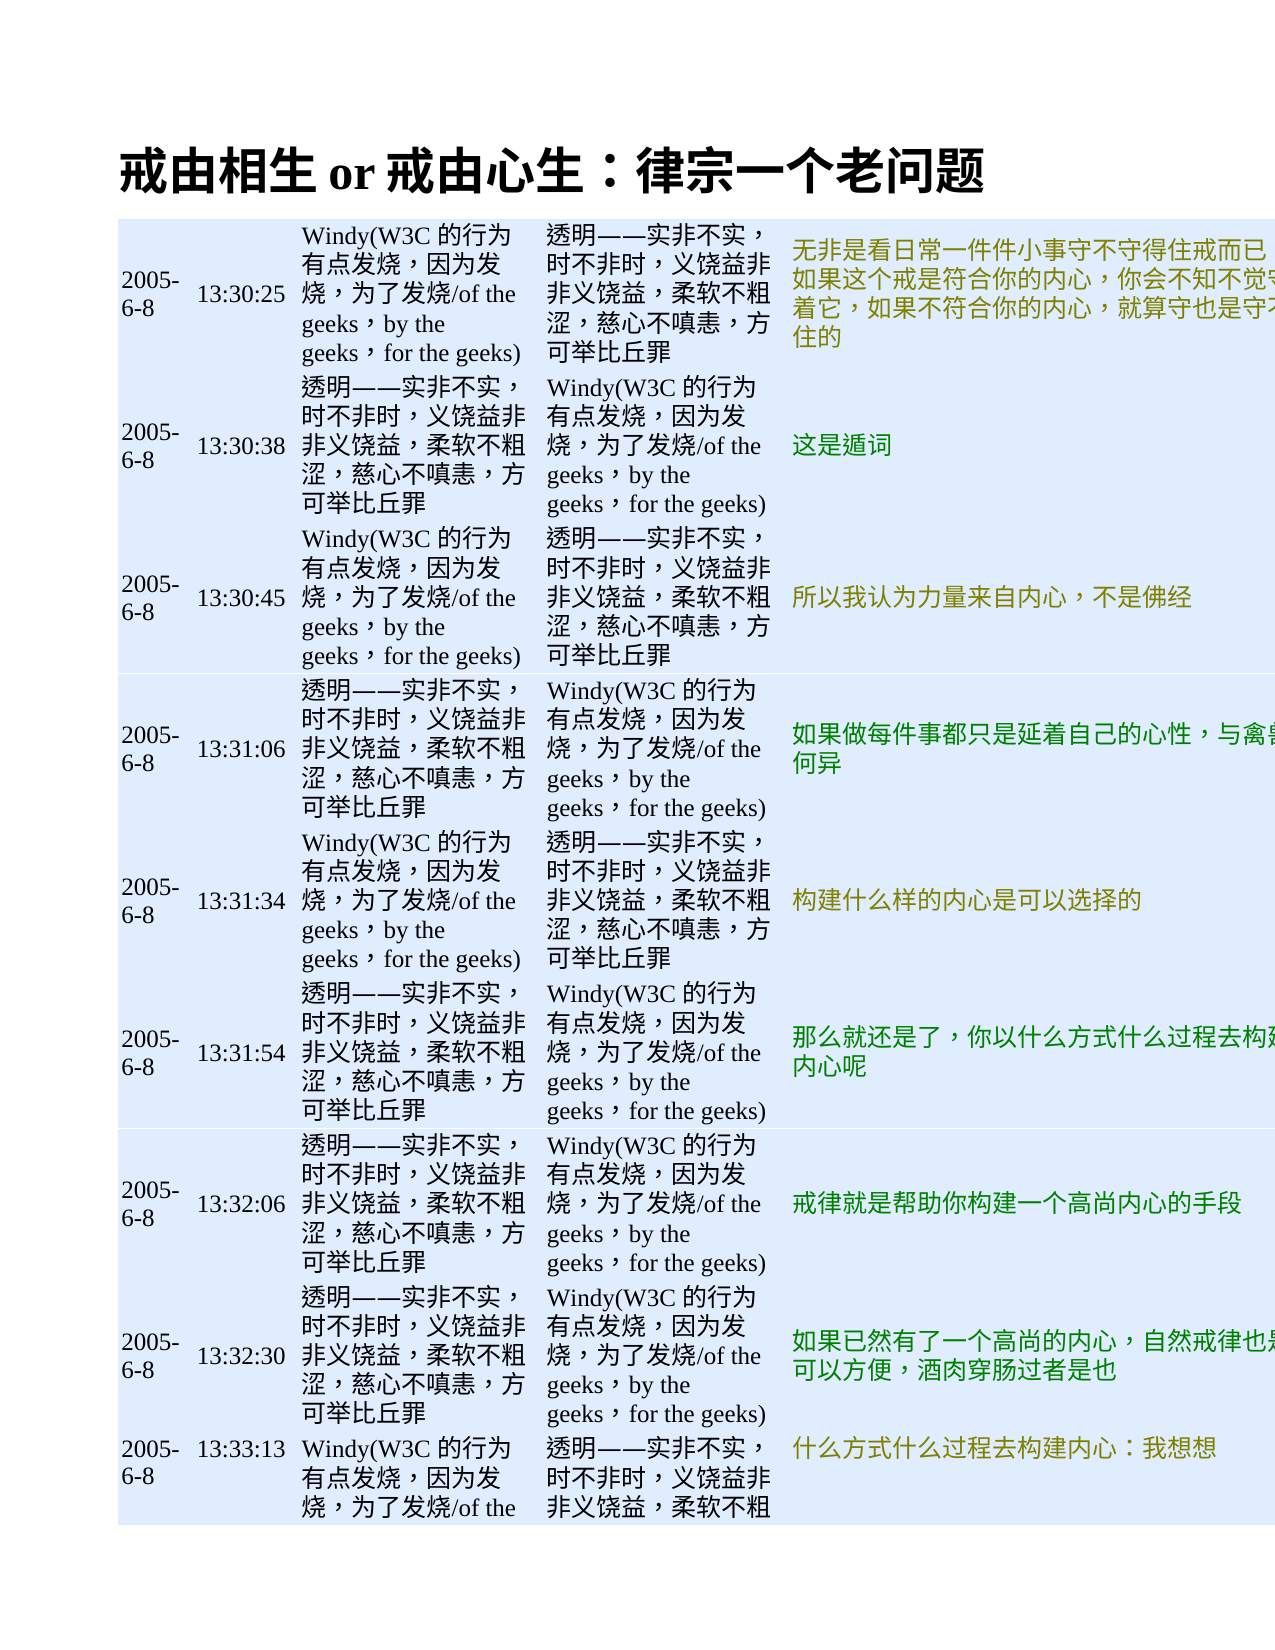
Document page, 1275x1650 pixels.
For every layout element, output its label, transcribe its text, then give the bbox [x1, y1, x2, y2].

table_cell 13:32:06 [194, 1129, 290, 1280]
table_cell 戒律就是帮助你构建一个高尚内心的手段 [789, 1129, 1275, 1280]
table_cell [290, 522, 298, 673]
table_cell 2005-6-8 [118, 674, 185, 825]
table_cell [781, 1280, 789, 1432]
table_cell [185, 370, 194, 522]
table_cell [536, 370, 544, 522]
subtitle 戒由相生or戒由心生：律宗一个老问题 [118, 143, 1157, 201]
table_cell [185, 1432, 194, 1525]
table_cell Windy(W3C 的行为有点发烧，因为发烧，为了发烧/of the [299, 1432, 536, 1525]
table_header [185, 219, 194, 370]
table_cell 13:32:30 [194, 1280, 290, 1432]
table_header [536, 219, 544, 370]
table_cell [290, 1432, 298, 1525]
table_cell [536, 1280, 544, 1432]
table_cell [536, 977, 544, 1128]
table_cell [781, 1129, 789, 1280]
table_cell [290, 977, 298, 1128]
table_header Windy(W3C 的行为有点发烧，因为发烧，为了发烧/of the geeks，by the geeks，for the geeks) [299, 219, 536, 370]
table_cell 13:31:34 [194, 825, 290, 977]
table_cell [536, 1432, 544, 1525]
table_cell [185, 674, 194, 825]
table_header [290, 219, 298, 370]
table_cell [185, 522, 194, 673]
table_cell [185, 825, 194, 977]
table_cell 如果做每件事都只是延着自己的心性，与禽兽何异 [789, 674, 1275, 825]
table_cell 透明——实非不实，时不非时，义饶益非非义饶益，柔软不粗涩，慈心不嗔恚，方可举比丘罪 [299, 1129, 536, 1280]
table_cell [536, 825, 544, 977]
table_cell 透明——实非不实，时不非时，义饶益非非义饶益，柔软不粗涩，慈心不嗔恚，方可举比丘罪 [299, 977, 536, 1128]
table_cell [781, 370, 789, 522]
table_cell Windy(W3C 的行为有点发烧，因为发烧，为了发烧/of the geeks，by the geeks，for the geeks) [544, 674, 781, 825]
table_cell 2005-6-8 [118, 522, 185, 673]
table_cell 13:30:38 [194, 370, 290, 522]
table_cell 什么方式什么过程去构建内心：我想想 [789, 1432, 1275, 1525]
table_cell [185, 1280, 194, 1432]
table_cell [781, 977, 789, 1128]
table_cell 13:30:45 [194, 522, 290, 673]
table_cell 2005-6-8 [118, 1432, 185, 1525]
table_cell 2005-6-8 [118, 1129, 185, 1280]
table_cell [536, 522, 544, 673]
table_header 13:30:25 [194, 219, 290, 370]
table_cell 13:31:06 [194, 674, 290, 825]
table_cell Windy(W3C 的行为有点发烧，因为发烧，为了发烧/of the geeks，by the geeks，for the geeks) [299, 825, 536, 977]
table_cell 2005-6-8 [118, 825, 185, 977]
table_header 无非是看日常一件件小事守不守得住戒而已：如果这个戒是符合你的内心，你会不知不觉守着它，如果不符合你的内心，就算守也是守不住的 [789, 219, 1275, 370]
table_cell 透明——实非不实，时不非时，义饶益非非义饶益，柔软不粗涩，慈心不嗔恚，方可举比丘罪 [299, 370, 536, 522]
table_cell [781, 1432, 789, 1525]
table_cell 那么就还是了，你以什么方式什么过程去构建内心呢 [789, 977, 1275, 1128]
table_header 透明——实非不实，时不非时，义饶益非非义饶益，柔软不粗涩，慈心不嗔恚，方可举比丘罪 [544, 219, 781, 370]
table_cell 2005-6-8 [118, 370, 185, 522]
table_cell 这是遁词 [789, 370, 1275, 522]
table_cell 透明——实非不实，时不非时，义饶益非非义饶益，柔软不粗涩，慈心不嗔恚，方可举比丘罪 [299, 1280, 536, 1432]
table_cell 如果已然有了一个高尚的内心，自然戒律也是可以方便，酒肉穿肠过者是也 [789, 1280, 1275, 1432]
table_cell [536, 1129, 544, 1280]
table_cell 透明——实非不实，时不非时，义饶益非非义饶益，柔软不粗涩，慈心不嗔恚，方可举比丘罪 [299, 674, 536, 825]
table_cell 13:31:54 [194, 977, 290, 1128]
table_cell 2005-6-8 [118, 1280, 185, 1432]
table_cell Windy(W3C 的行为有点发烧，因为发烧，为了发烧/of the geeks，by the geeks，for the geeks) [544, 977, 781, 1128]
table_header [781, 219, 789, 370]
table_cell [290, 370, 298, 522]
table_cell 2005-6-8 [118, 977, 185, 1128]
table_cell [781, 522, 789, 673]
table_cell 所以我认为力量来自内心，不是佛经 [789, 522, 1275, 673]
table_cell [536, 674, 544, 825]
table_cell 构建什么样的内心是可以选择的 [789, 825, 1275, 977]
table_cell [781, 674, 789, 825]
table_header 2005-6-8 [118, 219, 185, 370]
table_cell 透明——实非不实，时不非时，义饶益非非义饶益，柔软不粗涩，慈心不嗔恚，方可举比丘罪 [544, 522, 781, 673]
table_cell [185, 977, 194, 1128]
table_cell [185, 1129, 194, 1280]
table_cell Windy(W3C 的行为有点发烧，因为发烧，为了发烧/of the geeks，by the geeks，for the geeks) [544, 370, 781, 522]
table_cell [781, 825, 789, 977]
table_cell Windy(W3C 的行为有点发烧，因为发烧，为了发烧/of the geeks，by the geeks，for the geeks) [544, 1129, 781, 1280]
table_cell 13:33:13 [194, 1432, 290, 1525]
table_cell [290, 1129, 298, 1280]
table_cell Windy(W3C 的行为有点发烧，因为发烧，为了发烧/of the geeks，by the geeks，for the geeks) [299, 522, 536, 673]
table_cell Windy(W3C 的行为有点发烧，因为发烧，为了发烧/of the geeks，by the geeks，for the geeks) [544, 1280, 781, 1432]
table_cell [290, 1280, 298, 1432]
table_cell [290, 674, 298, 825]
table_cell 透明——实非不实，时不非时，义饶益非非义饶益，柔软不粗 [544, 1432, 781, 1525]
table_cell [290, 825, 298, 977]
table_cell 透明——实非不实，时不非时，义饶益非非义饶益，柔软不粗涩，慈心不嗔恚，方可举比丘罪 [544, 825, 781, 977]
